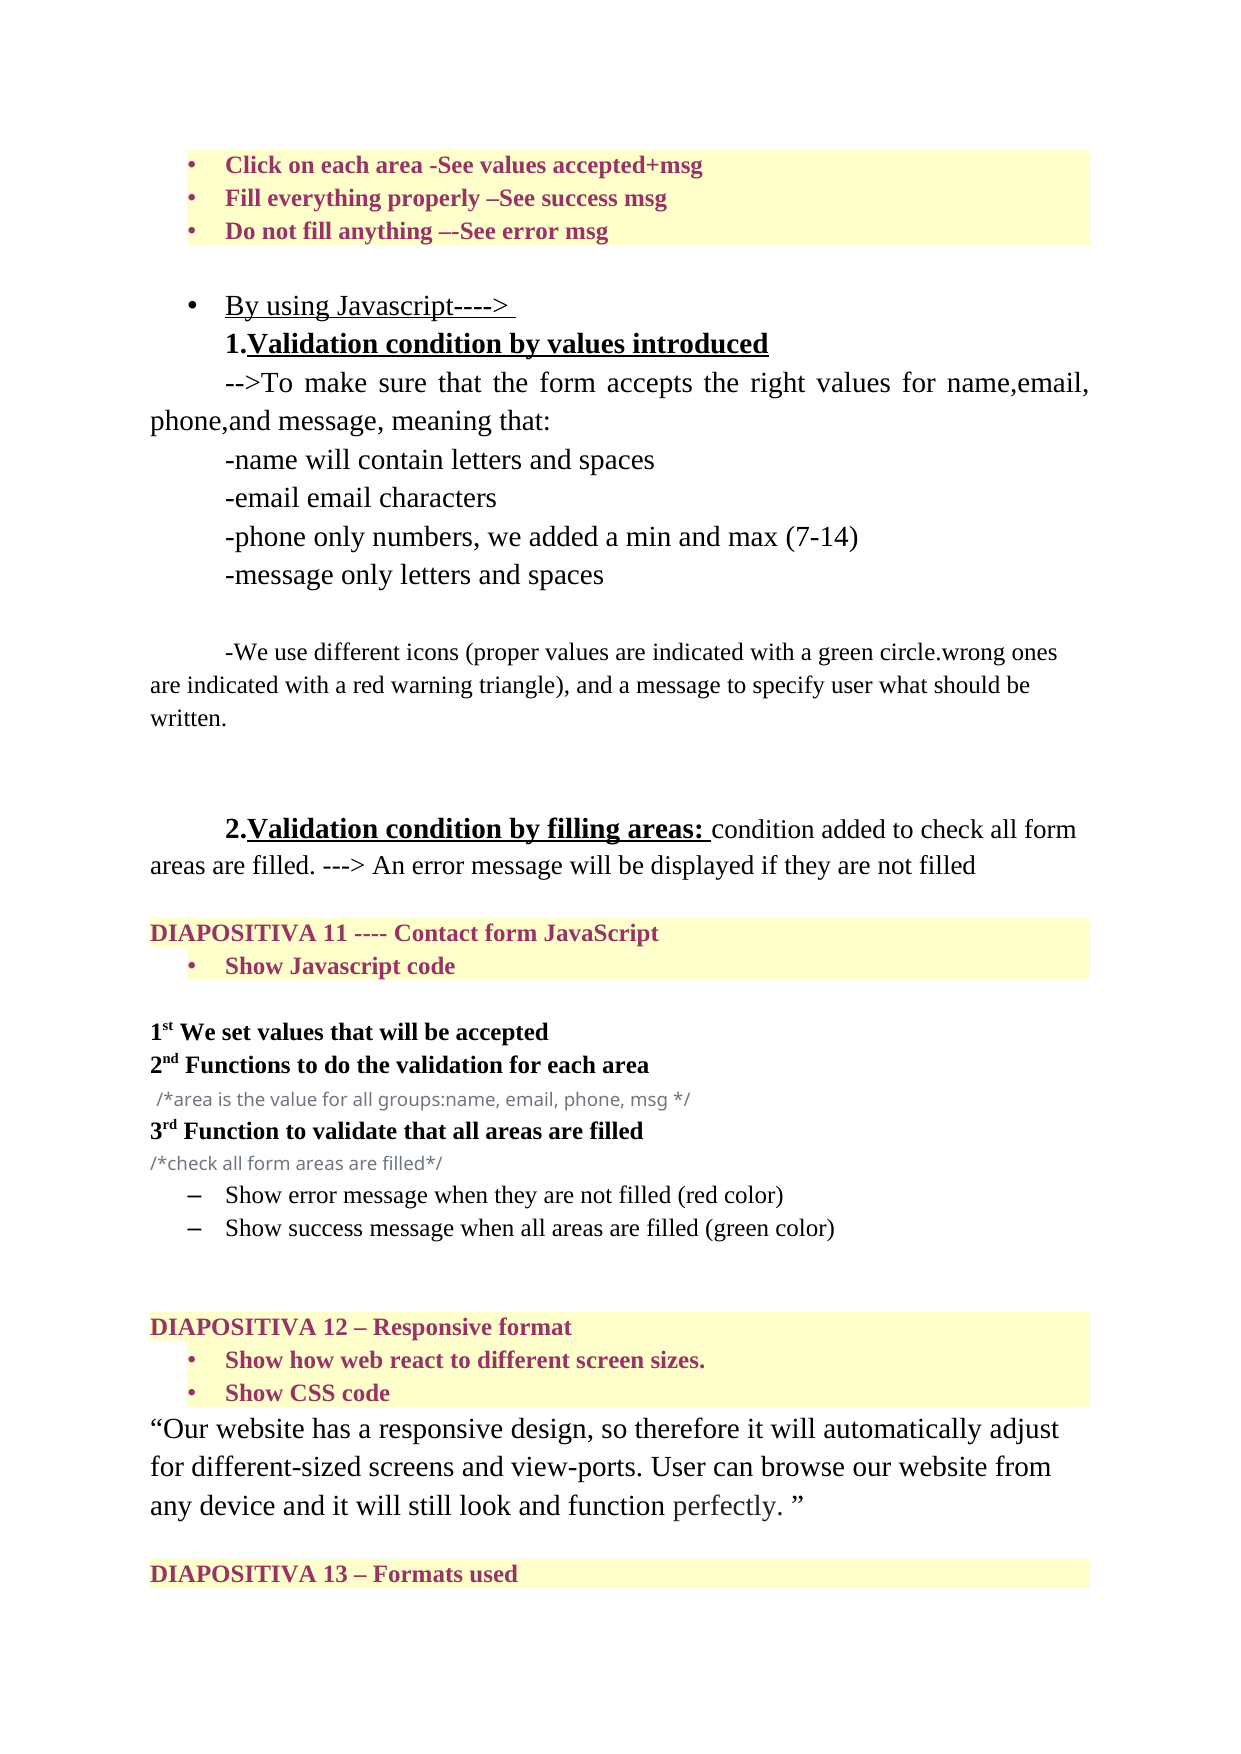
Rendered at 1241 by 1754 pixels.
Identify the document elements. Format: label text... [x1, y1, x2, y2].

list Show CSS code [187, 1378, 1090, 1407]
list Click on each area -See values accepted+msg [187, 150, 1090, 179]
text -message only letters and spaces [225, 557, 1090, 591]
text 2nd Functions to do the validation for each area [150, 1050, 1090, 1079]
list Fill everything properly –See success msg [187, 183, 1090, 212]
text -name will contain letters and spaces [225, 442, 1090, 475]
list By using Javascript----> [187, 288, 1090, 321]
text DIAPOSITIVA 13 – Formats used [150, 1559, 1090, 1588]
text /*area is the value for all groups:name, email, phone, msg */ [150, 1083, 1090, 1112]
text /*check all form areas are filled*/ [150, 1149, 1090, 1176]
list Show success message when all areas are filled (green color) [187, 1213, 1090, 1242]
list Do not fill anything –-See error msg [187, 216, 1090, 245]
text DIAPOSITIVA 12 – Responsive format [150, 1312, 1090, 1341]
text 3rd Function to validate that all areas are filled [150, 1116, 1090, 1145]
text 1st We set values that will be accepted [150, 1017, 1090, 1046]
text -We use different icons (proper values are indicated with a green circle.wrong ones are indicated with a red warning triangle), and a message to specify user what should be written. [150, 634, 1090, 732]
text DIAPOSITIVA 11 ---- Contact form JavaScript [150, 918, 1090, 947]
text 2.Validation condition by filling areas: condition added to check all form areas are filled. ---> An error message will be displayed if they are not filled [150, 811, 1090, 880]
list Show Javascript code [187, 951, 1090, 979]
text -email email characters [225, 480, 1090, 514]
text -->To make sure that the form accepts the right values for name,email, phone,and message, meaning that: [150, 365, 1090, 437]
text -phone only numbers, we added a min and max (7-14) [225, 519, 1090, 552]
list Show error message when they are not filled (red color) [187, 1180, 1090, 1208]
text “Our website has a responsive design, so therefore it will automatically adjust for different-sized screens and view-ports. User can browse our website from any device and it will still look and function perfectly. ” [150, 1411, 1090, 1522]
list Show how web react to different screen sizes. [187, 1345, 1090, 1374]
text 1.Validation condition by values introduced [150, 326, 1090, 360]
